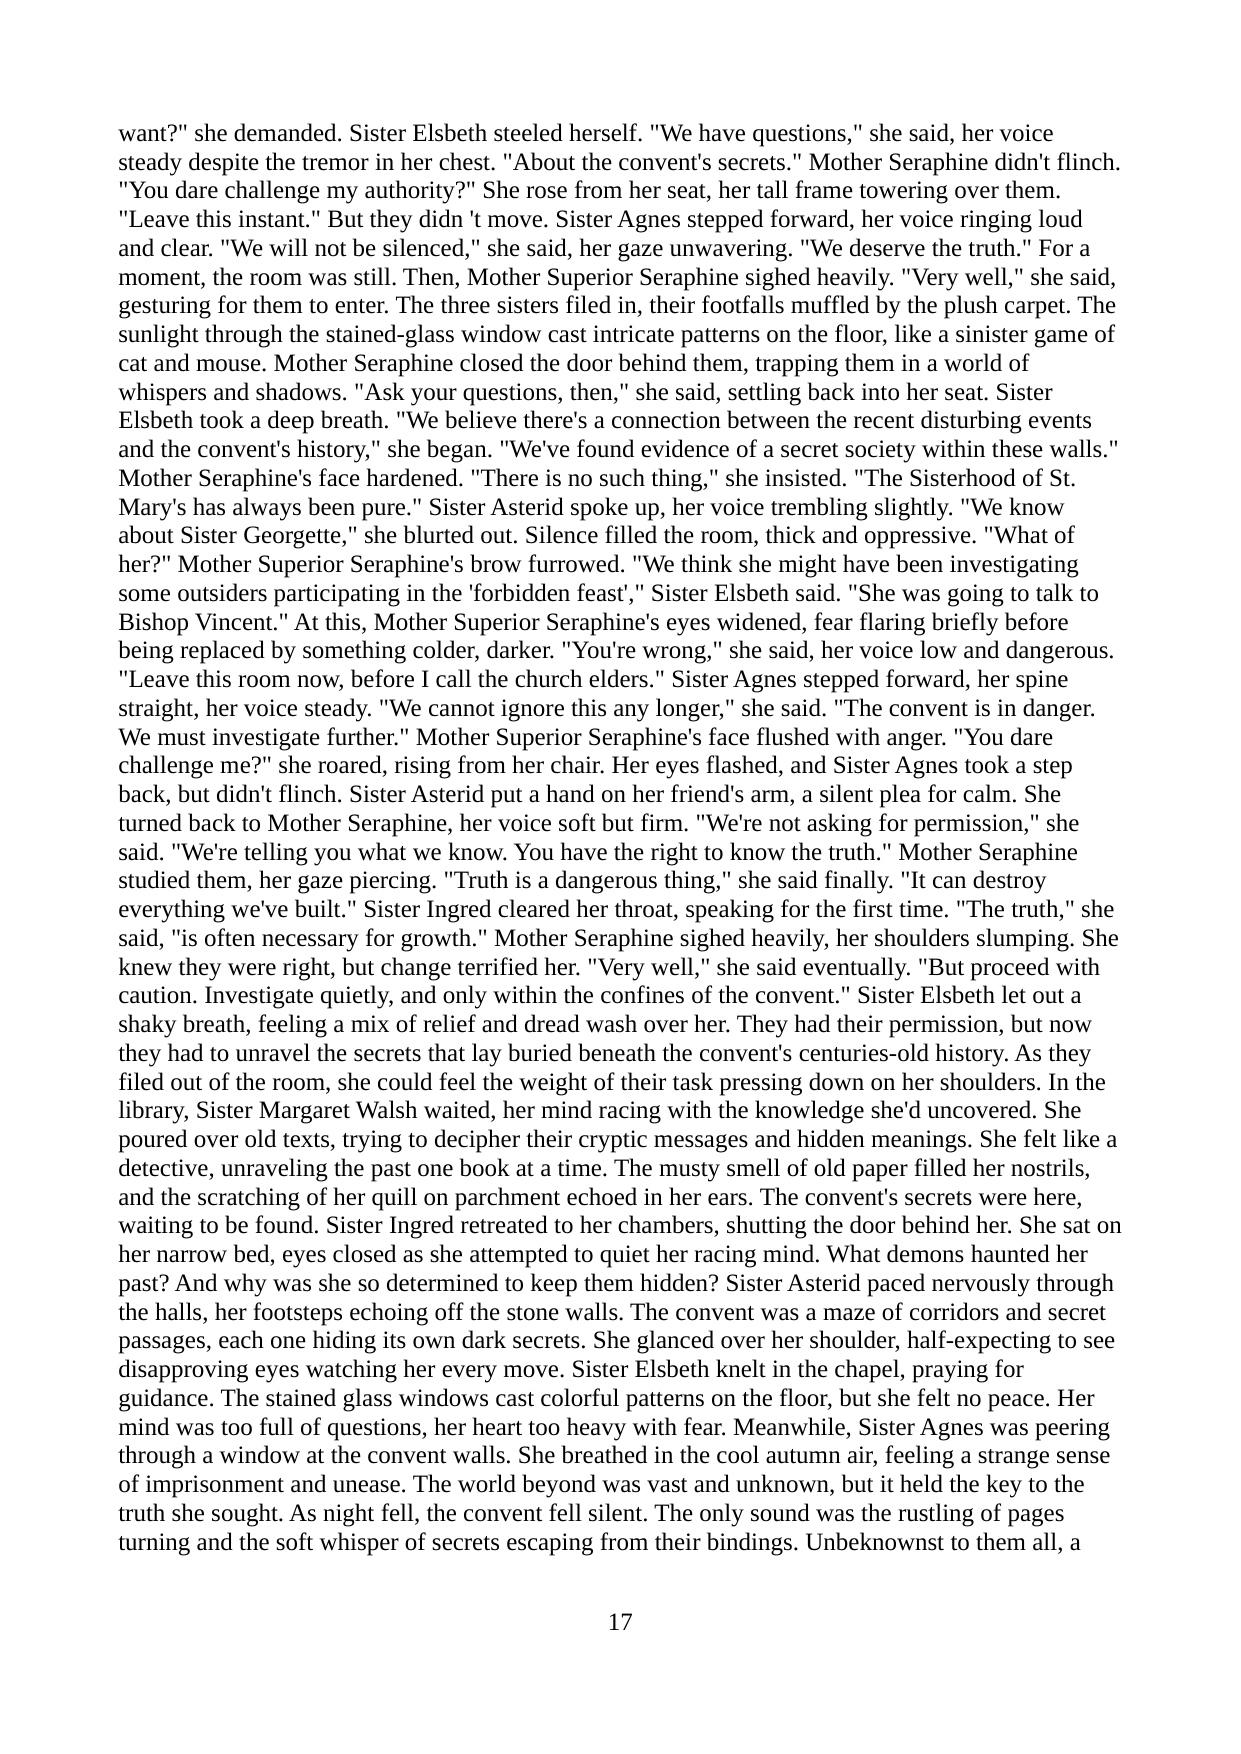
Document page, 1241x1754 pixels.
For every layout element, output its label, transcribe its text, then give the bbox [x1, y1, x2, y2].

text want?" she demanded. Sister Elsbeth steeled herself. "We have questions," she said, her voice steady despite the tremor in her chest. "About the convent's secrets." Mother Seraphine didn't flinch. "You dare challenge my authority?" She rose from her seat, her tall frame towering over them. "Leave this instant." But they didn 't move. Sister Agnes stepped forward, her voice ringing loud and clear. "We will not be silenced," she said, her gaze unwavering. "We deserve the truth." For a moment, the room was still. Then, Mother Superior Seraphine sighed heavily. "Very well," she said, gesturing for them to enter. The three sisters filed in, their footfalls muffled by the plush carpet. The sunlight through the stained-glass window cast intricate patterns on the floor, like a sinister game of cat and mouse. Mother Seraphine closed the door behind them, trapping them in a world of whispers and shadows. "Ask your questions, then," she said, settling back into her seat. Sister Elsbeth took a deep breath. "We believe there's a connection between the recent disturbing events and the convent's history," she began. "We've found evidence of a secret society within these walls." Mother Seraphine's face hardened. "There is no such thing," she insisted. "The Sisterhood of St. Mary's has always been pure." Sister Asterid spoke up, her voice trembling slightly. "We know about Sister Georgette," she blurted out. Silence filled the room, thick and oppressive. "What of her?" Mother Superior Seraphine's brow furrowed. "We think she might have been investigating some outsiders participating in the 'forbidden feast'," Sister Elsbeth said. "She was going to talk to Bishop Vincent." At this, Mother Superior Seraphine's eyes widened, fear flaring briefly before being replaced by something colder, darker. "You're wrong," she said, her voice low and dangerous. "Leave this room now, before I call the church elders." Sister Agnes stepped forward, her spine straight, her voice steady. "We cannot ignore this any longer," she said. "The convent is in danger. We must investigate further." Mother Superior Seraphine's face flushed with anger. "You dare challenge me?" she roared, rising from her chair. Her eyes flashed, and Sister Agnes took a step back, but didn't flinch. Sister Asterid put a hand on her friend's arm, a silent plea for calm. She turned back to Mother Seraphine, her voice soft but firm. "We're not asking for permission," she said. "We're telling you what we know. You have the right to know the truth." Mother Seraphine studied them, her gaze piercing. "Truth is a dangerous thing," she said finally. "It can destroy everything we've built." Sister Ingred cleared her throat, speaking for the first time. "The truth," she said, "is often necessary for growth." Mother Seraphine sighed heavily, her shoulders slumping. She knew they were right, but change terrified her. "Very well," she said eventually. "But proceed with caution. Investigate quietly, and only within the confines of the convent." Sister Elsbeth let out a shaky breath, feeling a mix of relief and dread wash over her. They had their permission, but now they had to unravel the secrets that lay buried beneath the convent's centuries-old history. As they filed out of the room, she could feel the weight of their task pressing down on her shoulders. In the library, Sister Margaret Walsh waited, her mind racing with the knowledge she'd uncovered. She poured over old texts, trying to decipher their cryptic messages and hidden meanings. She felt like a detective, unraveling the past one book at a time. The musty smell of old paper filled her nostrils, and the scratching of her quill on parchment echoed in her ears. The convent's secrets were here, waiting to be found. Sister Ingred retreated to her chambers, shutting the door behind her. She sat on her narrow bed, eyes closed as she attempted to quiet her racing mind. What demons haunted her past? And why was she so determined to keep them hidden? Sister Asterid paced nervously through the halls, her footsteps echoing off the stone walls. The convent was a maze of corridors and secret passages, each one hiding its own dark secrets. She glanced over her shoulder, half-expecting to see disapproving eyes watching her every move. Sister Elsbeth knelt in the chapel, praying for guidance. The stained glass windows cast colorful patterns on the floor, but she felt no peace. Her mind was too full of questions, her heart too heavy with fear. Meanwhile, Sister Agnes was peering through a window at the convent walls. She breathed in the cool autumn air, feeling a strange sense of imprisonment and unease. The world beyond was vast and unknown, but it held the key to the truth she sought. As night fell, the convent fell silent. The only sound was the rustling of pages turning and the soft whisper of secrets escaping from their bindings. Unbeknownst to them all, a [118, 118, 1122, 1556]
